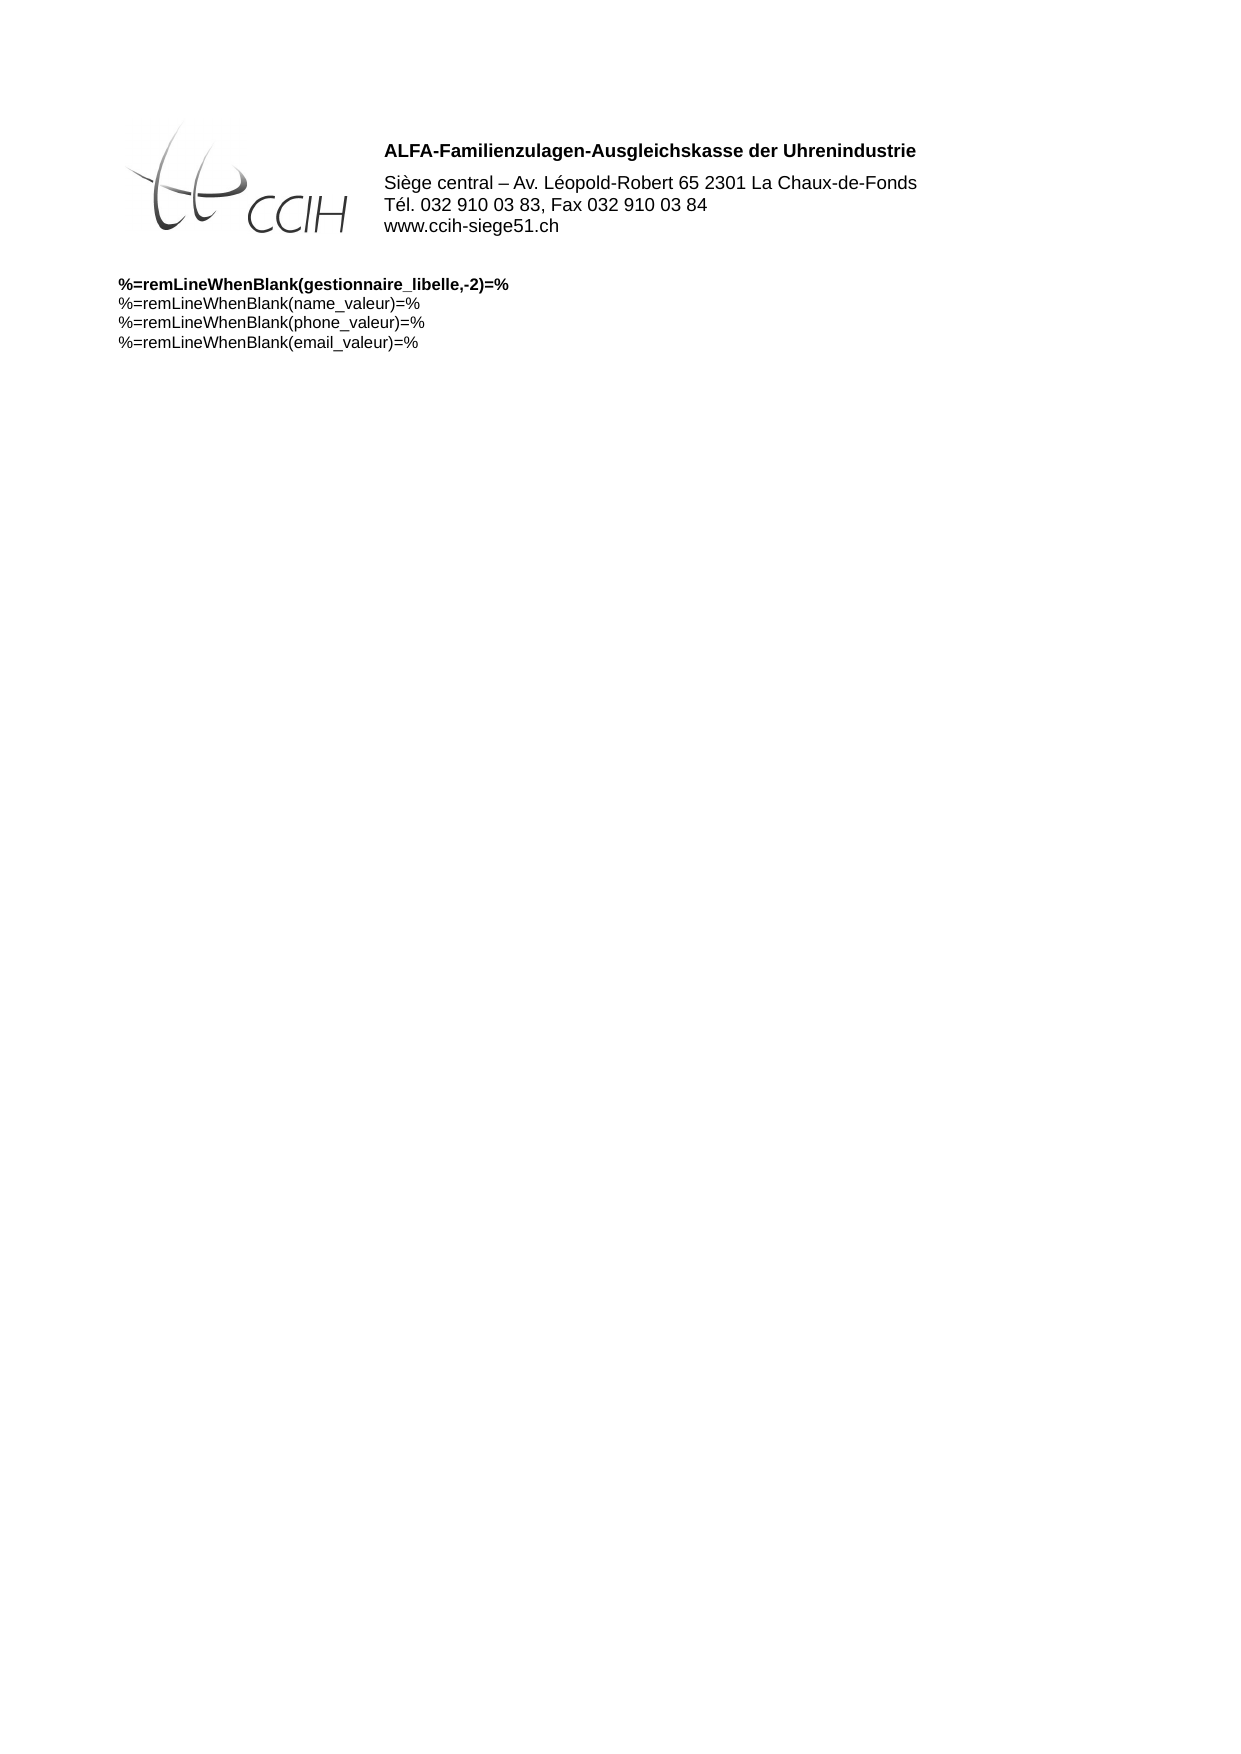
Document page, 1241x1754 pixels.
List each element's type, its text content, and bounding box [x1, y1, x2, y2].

text %=remLineWhenBlank(gestionnaire_libelle,-2)=% [118, 275, 1122, 294]
text www.ccih-siege51.ch [118, 215, 1122, 237]
text %=remLineWhenBlank(name_valeur)=% [118, 294, 1122, 313]
text ALFA-Familienzulagen-Ausgleichskasse der Uhrenindustrie [248, 140, 1122, 161]
text %=remLineWhenBlank(email_valeur)=% [118, 332, 1122, 352]
picture [124, 118, 350, 234]
text Siège central – Av. Léopold-Robert 65 2301 La Chaux-de-Fonds [248, 172, 1122, 193]
text Tél. 032 910 03 83, Fax 032 910 03 84 [248, 193, 1122, 215]
text %=remLineWhenBlank(phone_valeur)=% [118, 313, 1122, 332]
